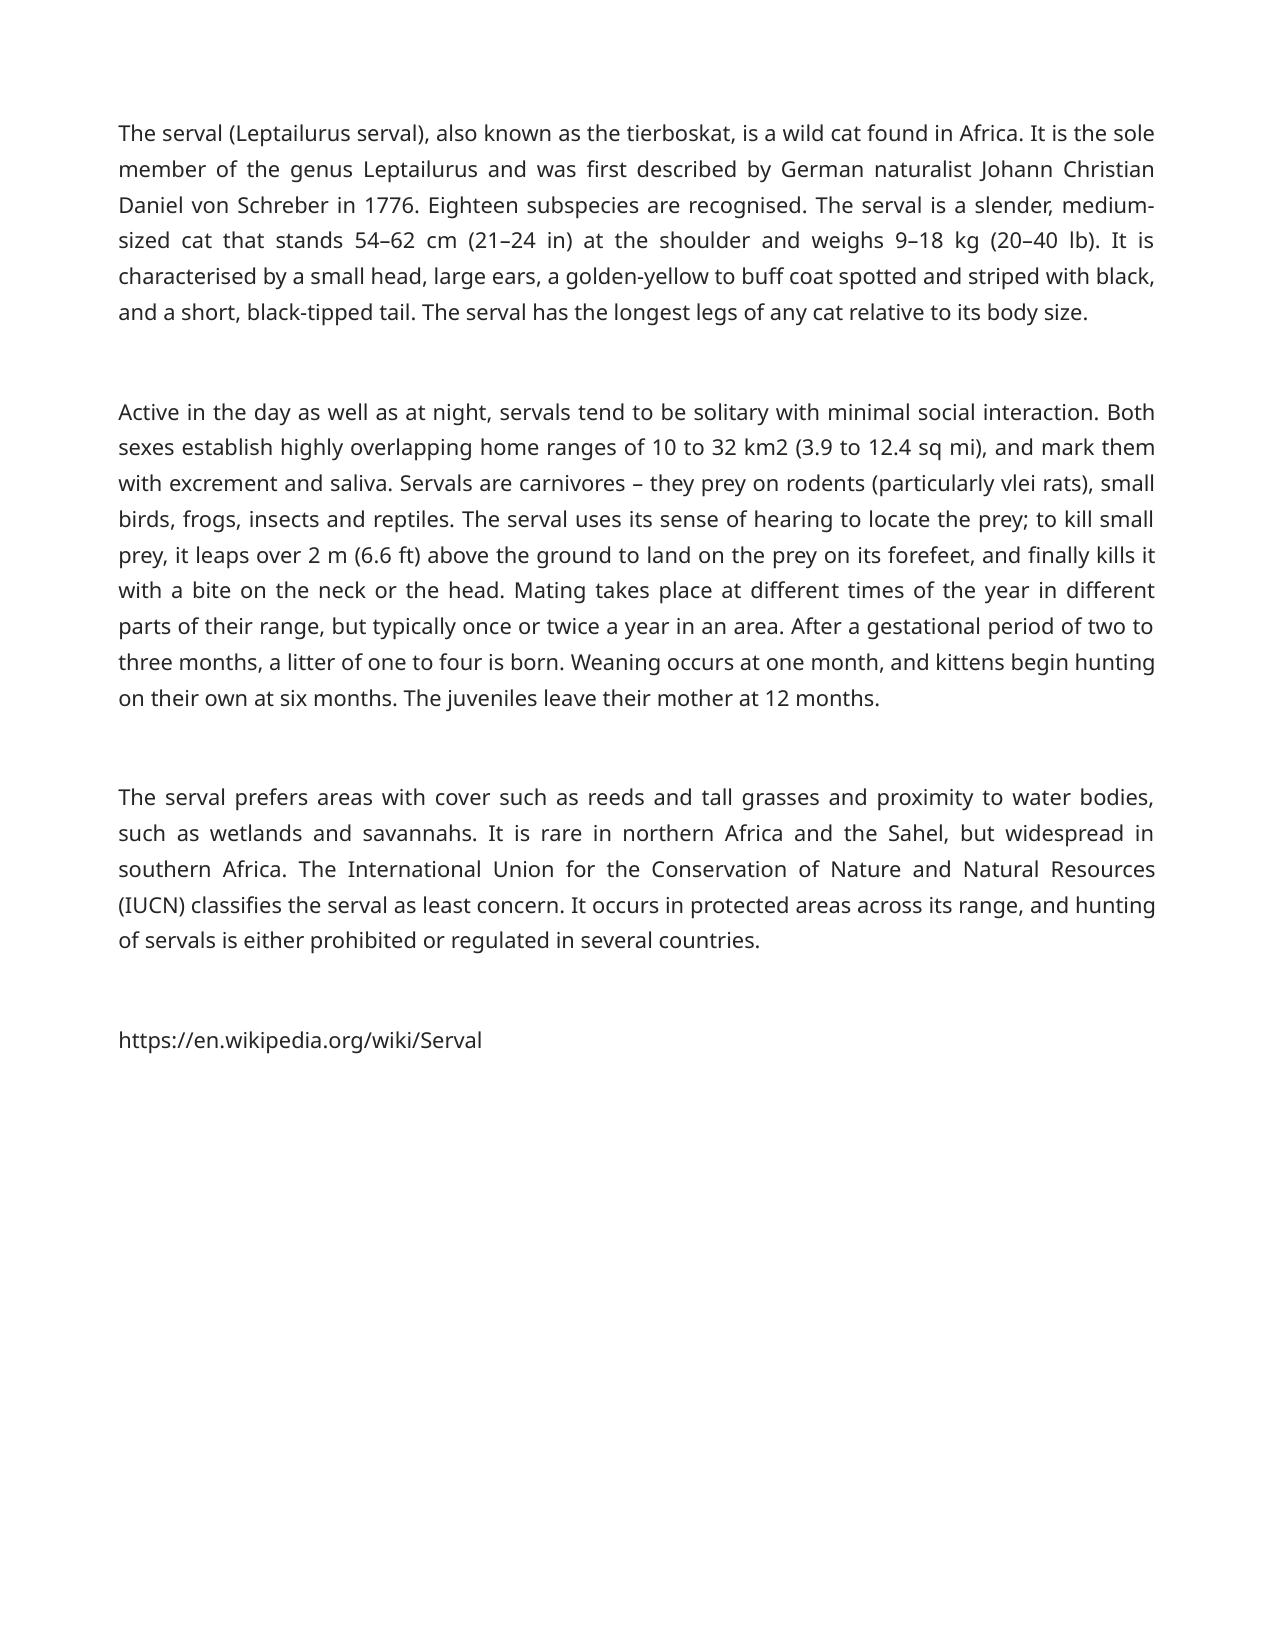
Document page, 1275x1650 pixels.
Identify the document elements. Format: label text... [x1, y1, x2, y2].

text Active in the day as well as at night, servals tend to be solitary with minimal social interaction. Both sexes establish highly overlapping home ranges of 10 to 32 km2 (3.9 to 12.4 sq mi), and mark them with excrement and saliva. Servals are carnivores – they prey on rodents (particularly vlei rats), small birds, frogs, insects and reptiles. The serval uses its sense of hearing to locate the prey; to kill small prey, it leaps over 2 m (6.6 ft) above the ground to land on the prey on its forefeet, and finally kills it with a bite on the neck or the head. Mating takes place at different times of the year in different parts of their range, but typically once or twice a year in an area. After a gestational period of two to three months, a litter of one to four is born. Weaning occurs at one month, and kittens begin hunting on their own at six months. The juveniles leave their mother at 12 months. [118, 397, 1157, 712]
text The serval prefers areas with cover such as reeds and tall grasses and proximity to water bodies, such as wetlands and savannahs. It is rare in northern Africa and the Sahel, but widespread in southern Africa. The International Union for the Conservation of Nature and Natural Resources (IUCN) classifies the serval as least concern. It occurs in protected areas across its range, and hunting of servals is either prohibited or regulated in several countries. [118, 782, 1157, 955]
text The serval (Leptailurus serval), also known as the tierboskat, is a wild cat found in Africa. It is the sole member of the genus Leptailurus and was first described by German naturalist Johann Christian Daniel von Schreber in 1776. Eighteen subspecies are recognised. The serval is a slender, medium-sized cat that stands 54–62 cm (21–24 in) at the shoulder and weighs 9–18 kg (20–40 lb). It is characterised by a small head, large ears, a golden-yellow to buff coat spotted and striped with black, and a short, black-tipped tail. The serval has the longest legs of any cat relative to its body size. [118, 118, 1157, 327]
text https://en.wikipedia.org/wiki/Serval [118, 1025, 1157, 1055]
